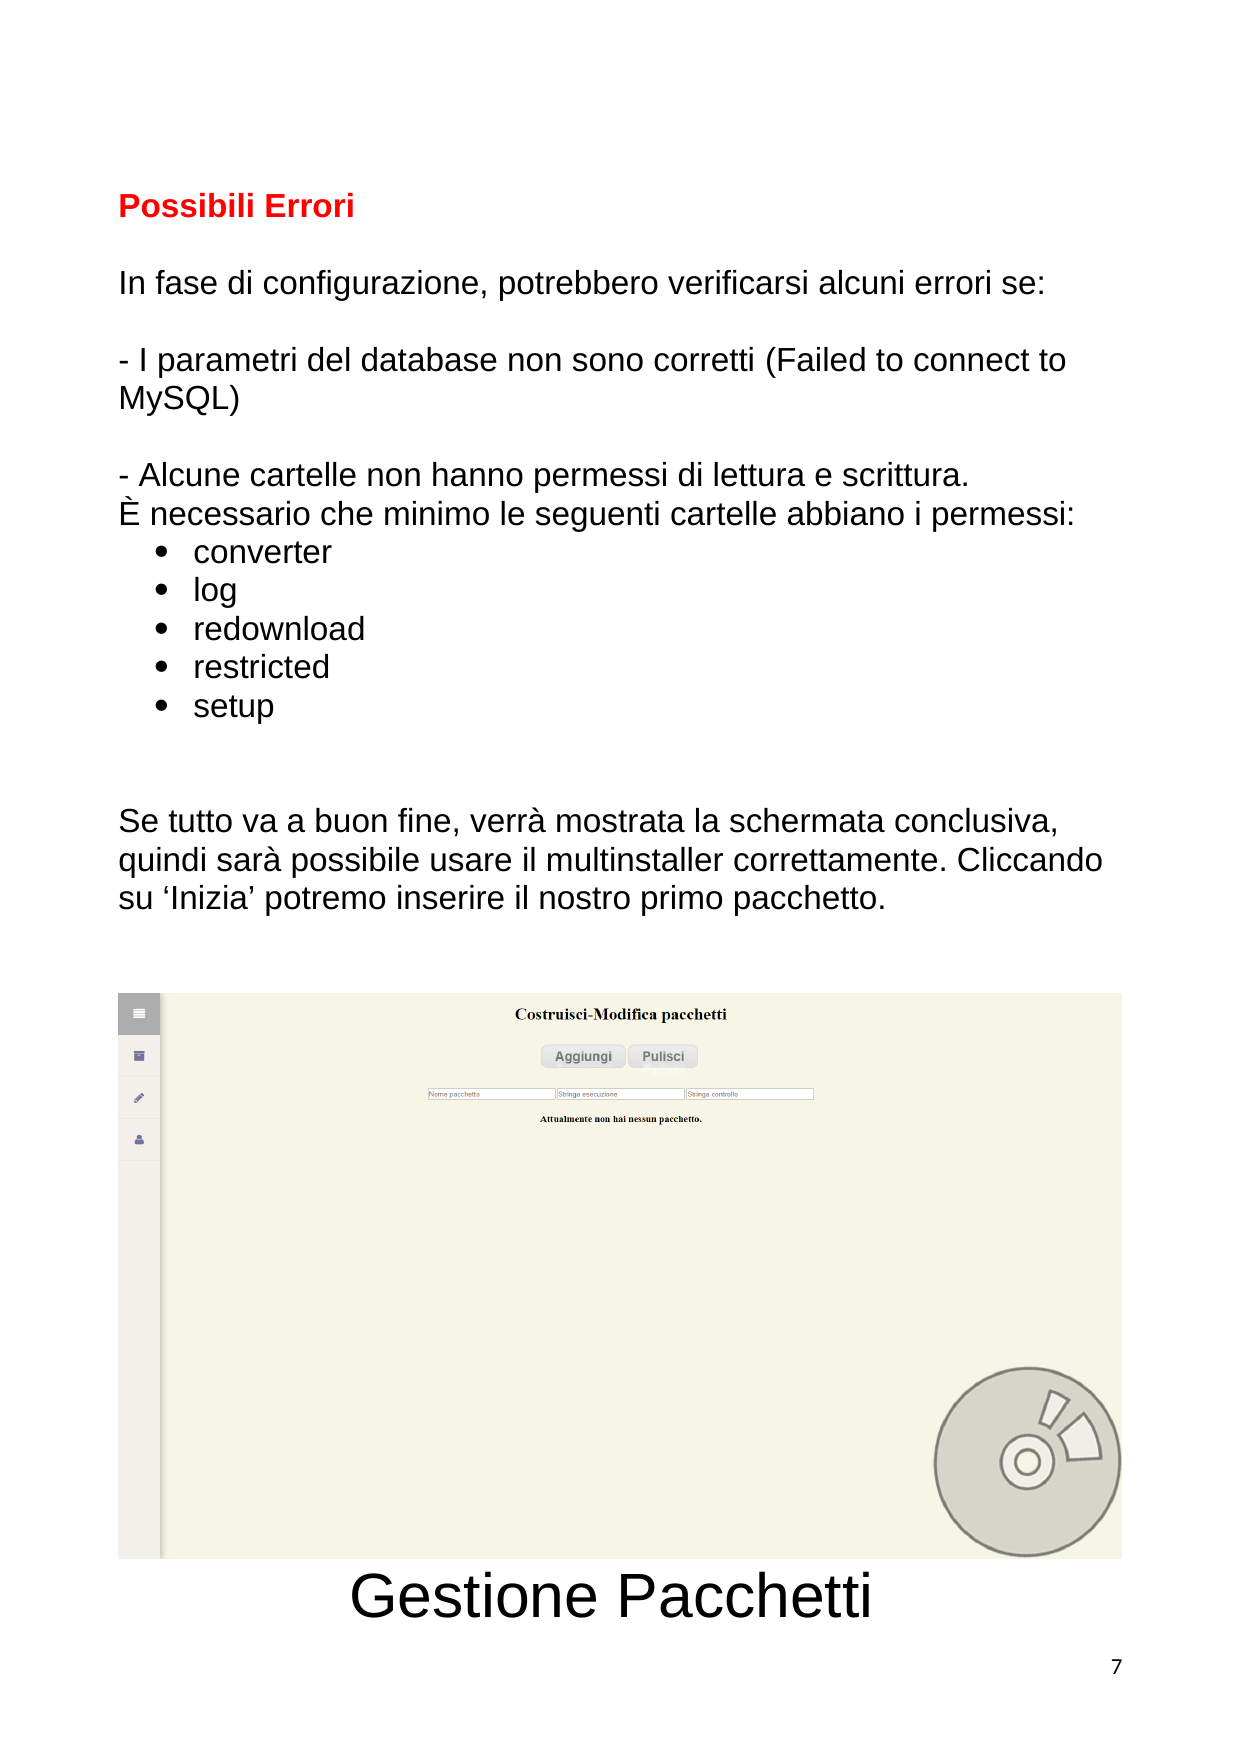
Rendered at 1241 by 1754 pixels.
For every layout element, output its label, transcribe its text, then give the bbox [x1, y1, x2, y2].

text - Alcune cartelle non hanno permessi di lettura e scrittura. [118, 455, 1122, 493]
text È necessario che minimo le seguenti cartelle abbiano i permessi: [118, 493, 1122, 532]
list setup [156, 686, 1122, 725]
picture [118, 993, 1123, 1559]
list log [156, 571, 1122, 609]
text In fase di configurazione, potrebbero verificarsi alcuni errori se: [118, 263, 1122, 301]
list redownload [156, 609, 1122, 648]
text Se tutto va a buon fine, verrà mostrata la schermata conclusiva, quindi sarà possibile usare il multinstaller correttamente. Cliccando su ‘Inizia’ potremo inserire il nostro primo pacchetto. [118, 802, 1122, 917]
text Possibili Errori [118, 186, 1122, 224]
text Gestione Pacchetti [118, 1559, 1122, 1630]
text - I parametri del database non sono corretti (Failed to connect to MySQL) [118, 340, 1122, 417]
list converter [156, 532, 1122, 571]
list restricted [156, 648, 1122, 686]
